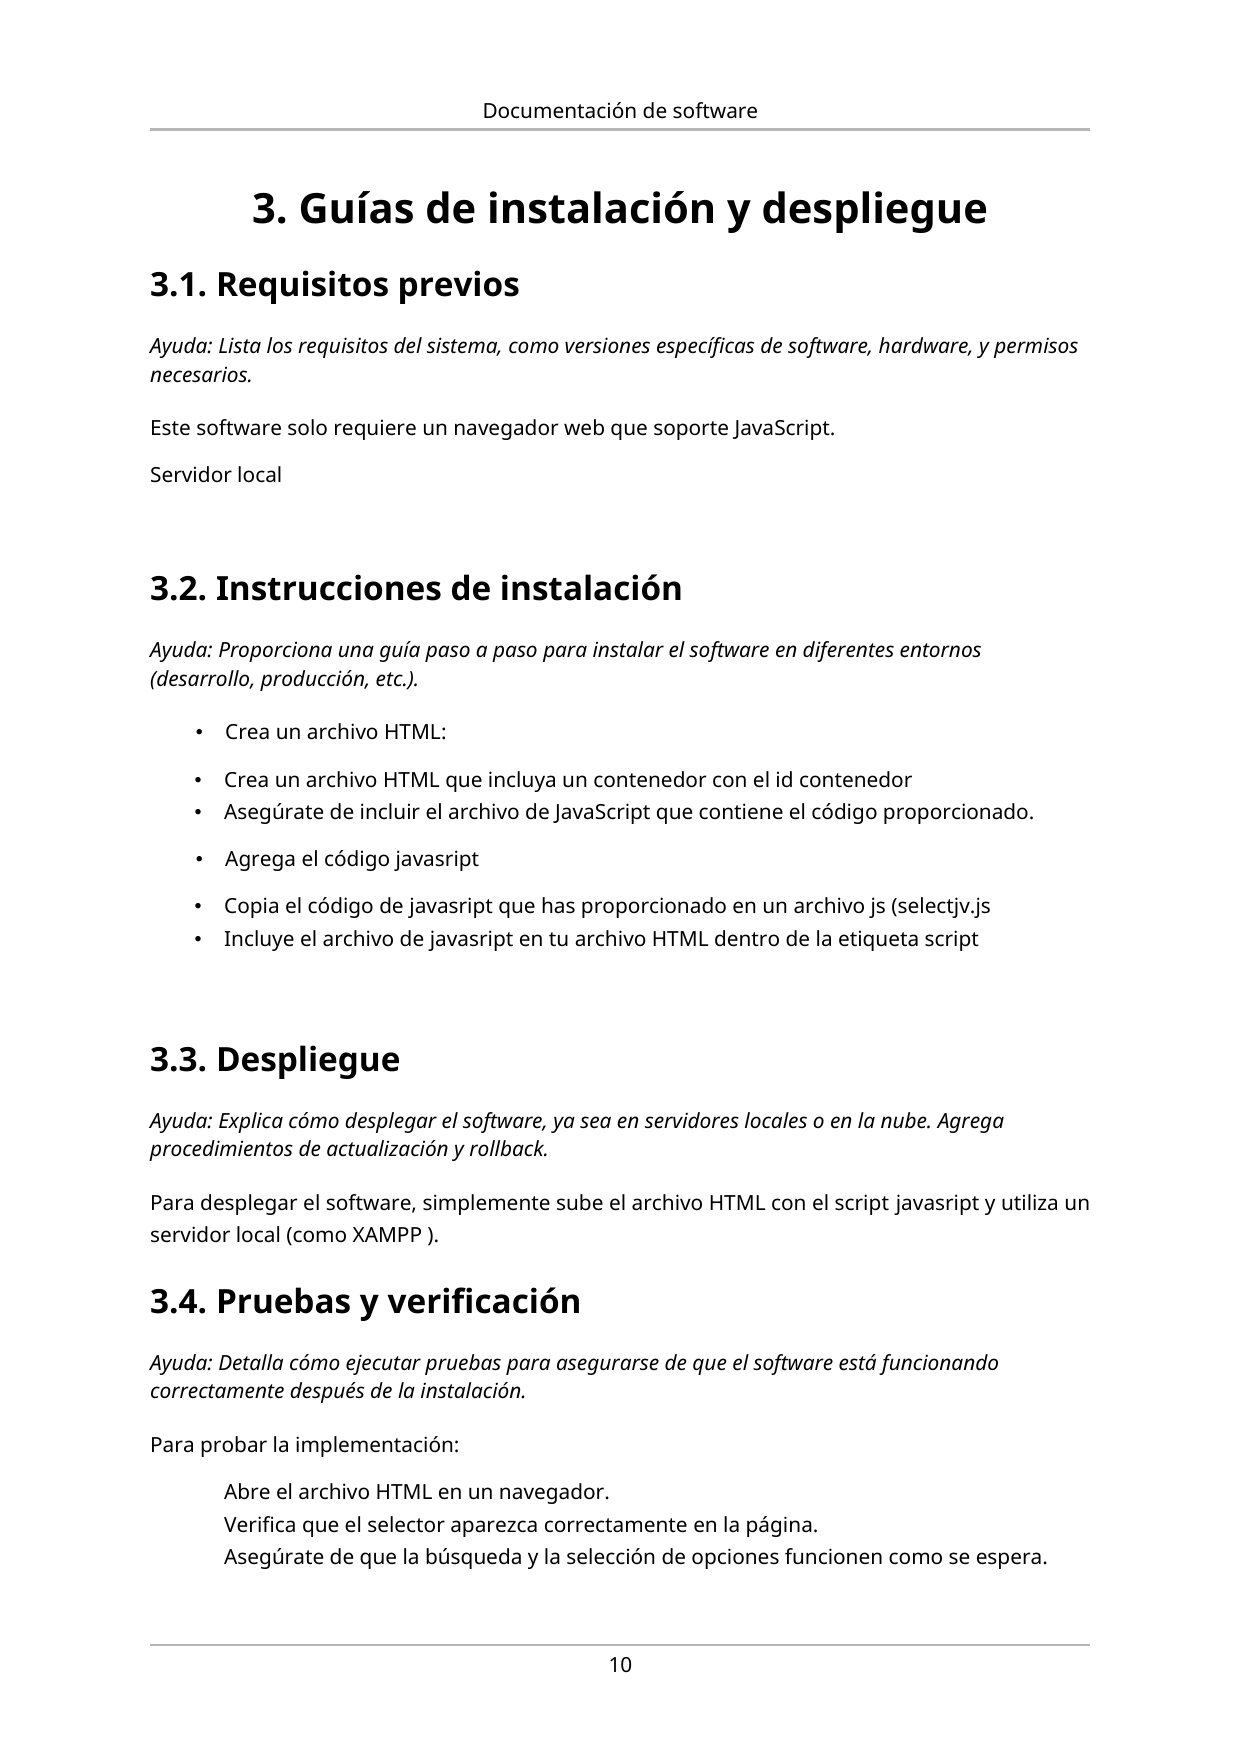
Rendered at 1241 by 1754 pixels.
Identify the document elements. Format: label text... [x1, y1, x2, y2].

subtitle 3.3. Despliegue [150, 1035, 1090, 1081]
list Crea un archivo HTML: [196, 717, 1090, 746]
subtitle 3.1. Requisitos previos [150, 261, 1090, 306]
list Asegúrate de que la búsqueda y la selección de opciones funcionen como se espera. [194, 1542, 1090, 1571]
subtitle 3. Guías de instalación y despliegue [150, 179, 1090, 236]
list Agrega el código javasript [196, 844, 1090, 873]
text Este software solo requiere un navegador web que soporte JavaScript. [150, 413, 1090, 442]
text Ayuda: Lista los requisitos del sistema, como versiones específicas de software, hardware, y permisos necesarios. [150, 331, 1090, 388]
list Crea un archivo HTML que incluya un contenedor con el id contenedor [194, 765, 1090, 793]
text Ayuda: Detalla cómo ejecutar pruebas para asegurarse de que el software está funcionando correctamente después de la instalación. [150, 1348, 1090, 1405]
subtitle 3.2. Instrucciones de instalación [150, 565, 1090, 611]
list Abre el archivo HTML en un navegador. [194, 1477, 1090, 1506]
text Ayuda: Proporciona una guía paso a paso para instalar el software en diferentes entornos (desarrollo, producción, etc.). [150, 636, 1090, 692]
text Ayuda: Explica cómo desplegar el software, ya sea en servidores locales o en la nube. Agrega procedimientos de actualización y rollback. [150, 1106, 1090, 1163]
text Para probar la implementación: [150, 1430, 1090, 1458]
list Incluye el archivo de javasript en tu archivo HTML dentro de la etiqueta script [194, 924, 1090, 953]
text Para desplegar el software, simplemente sube el archivo HTML con el script javasript y utiliza un servidor local (como XAMPP ). [150, 1188, 1090, 1249]
list Verifica que el selector aparezca correctamente en la página. [194, 1510, 1090, 1538]
subtitle 3.4. Pruebas y verificación [150, 1278, 1090, 1323]
text Servidor local [150, 460, 1090, 489]
list Copia el código de javasript que has proporcionado en un archivo js (selectjv.js [194, 892, 1090, 920]
list Asegúrate de incluir el archivo de JavaScript que contiene el código proporcionado. [194, 797, 1090, 826]
